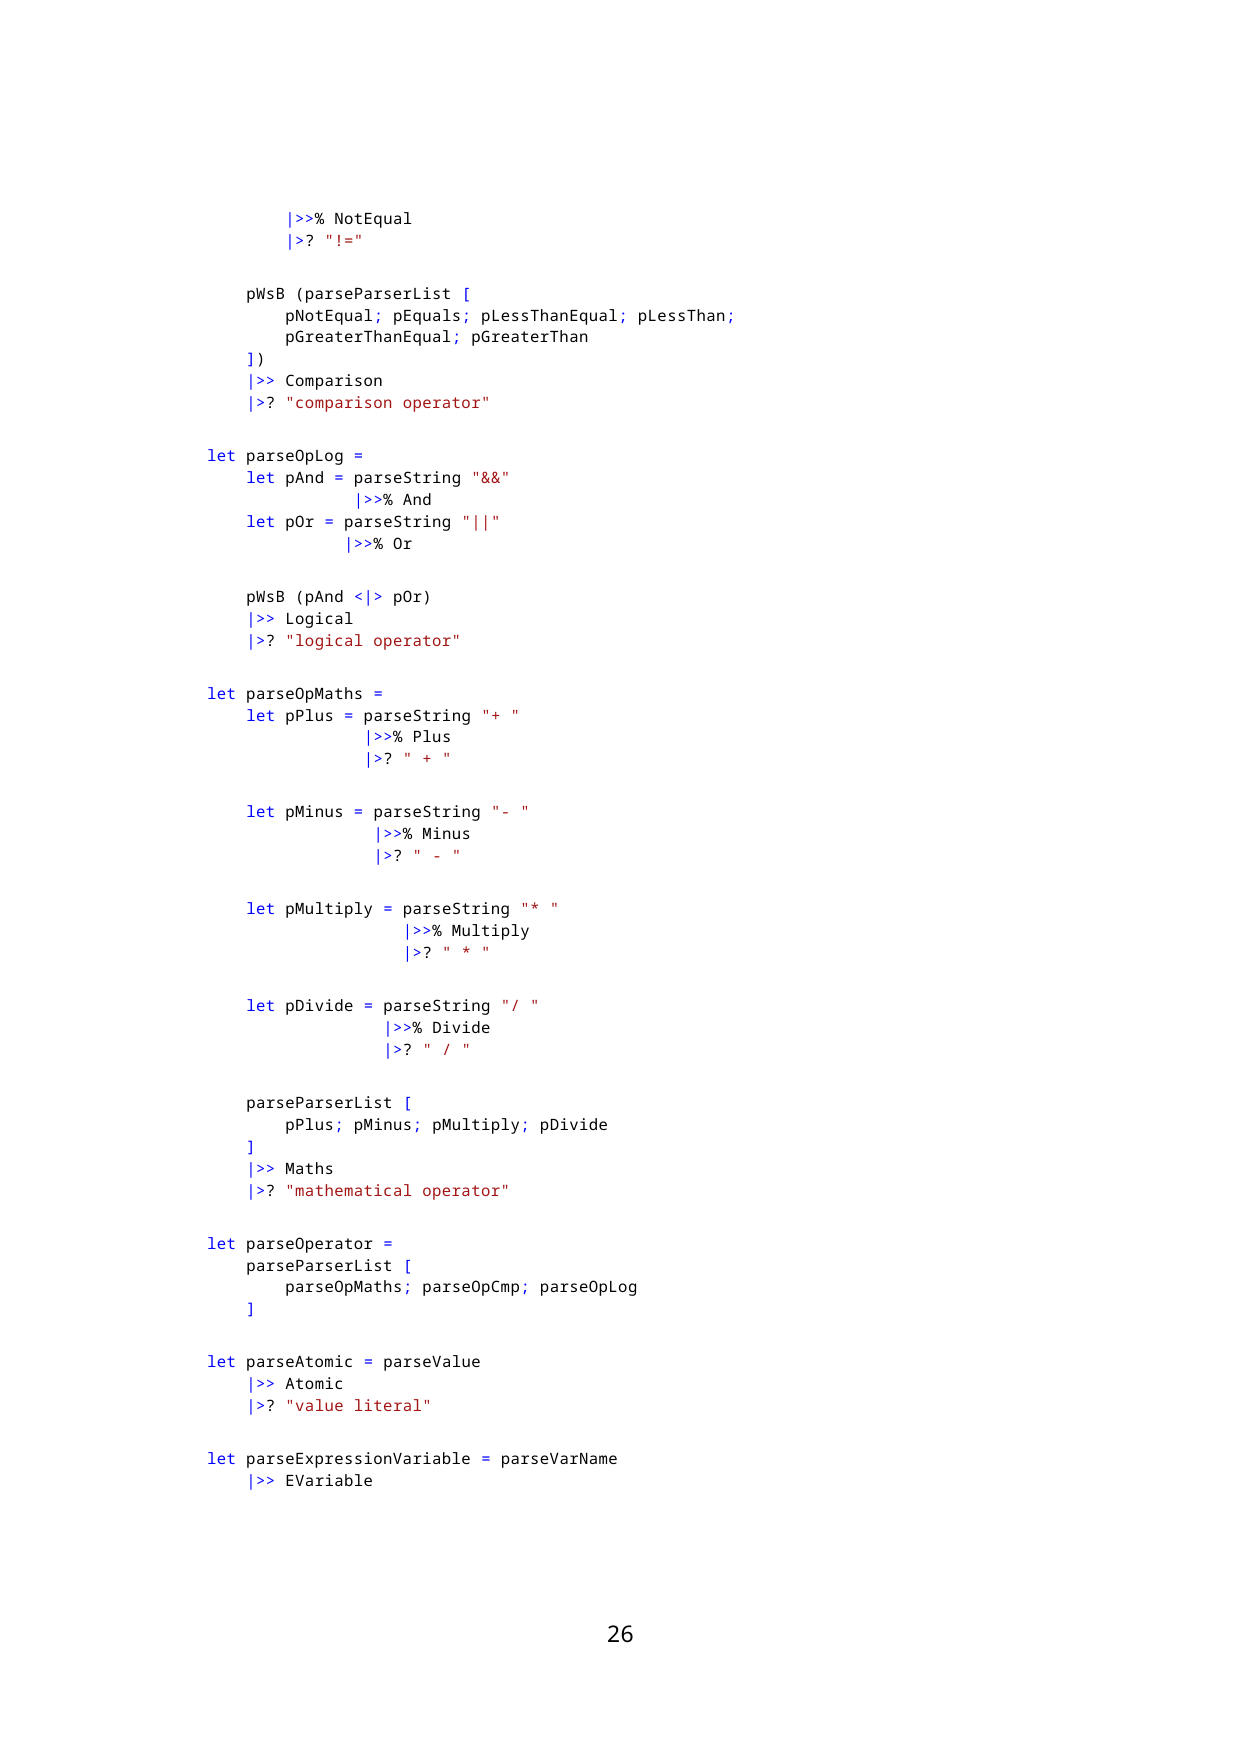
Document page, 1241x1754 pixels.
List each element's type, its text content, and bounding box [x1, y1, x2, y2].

text |>? "logical operator" [207, 629, 1033, 651]
text |>> Comparison [207, 369, 1033, 391]
text |>> Atomic [207, 1372, 1033, 1394]
text let parseOpMaths = [207, 682, 1033, 704]
text ]) [207, 347, 1033, 369]
text |>>% And [207, 488, 1033, 510]
text |>? " + " [207, 747, 1033, 769]
text let parseExpressionVariable = parseVarName [207, 1447, 1033, 1469]
text |>>% Minus [207, 822, 1033, 844]
text parseParserList [ [207, 1091, 1033, 1113]
text |>? "mathematical operator" [207, 1179, 1033, 1201]
text |>? " - " [207, 844, 1033, 866]
text let pDivide = parseString "/ " [207, 994, 1033, 1016]
text |>? " * " [207, 941, 1033, 963]
text pNotEqual; pEquals; pLessThanEqual; pLessThan; [207, 304, 1033, 326]
text parseOpMaths; parseOpCmp; parseOpLog [207, 1276, 1033, 1297]
text parseParserList [ [207, 1254, 1033, 1276]
text |>> EVariable [207, 1469, 1033, 1491]
text let parseOperator = [207, 1232, 1033, 1254]
text let pPlus = parseString "+ " [207, 704, 1033, 726]
text |>> Maths [207, 1157, 1033, 1179]
text pWsB (parseParserList [ [207, 282, 1033, 304]
text let pAnd = parseString "&&" [207, 466, 1033, 488]
text |>? "comparison operator" [207, 391, 1033, 413]
text ] [207, 1297, 1033, 1319]
text |>? " / " [207, 1038, 1033, 1060]
text |>>% Or [207, 532, 1033, 554]
text |>> Logical [207, 607, 1033, 629]
text |>>% Divide [207, 1016, 1033, 1038]
text let pOr = parseString "||" [207, 510, 1033, 532]
text let pMultiply = parseString "* " [207, 897, 1033, 919]
text |>? "value literal" [207, 1394, 1033, 1416]
text |>? "!=" [207, 229, 1033, 251]
text |>>% Multiply [207, 919, 1033, 941]
text pGreaterThanEqual; pGreaterThan [207, 326, 1033, 347]
text pWsB (pAnd <|> pOr) [207, 585, 1033, 607]
text let pMinus = parseString "- " [207, 801, 1033, 822]
text |>>% NotEqual [207, 207, 1033, 229]
text |>>% Plus [207, 726, 1033, 747]
text let parseOpLog = [207, 444, 1033, 466]
text let parseAtomic = parseValue [207, 1351, 1033, 1372]
text pPlus; pMinus; pMultiply; pDivide [207, 1113, 1033, 1135]
text ] [207, 1135, 1033, 1157]
